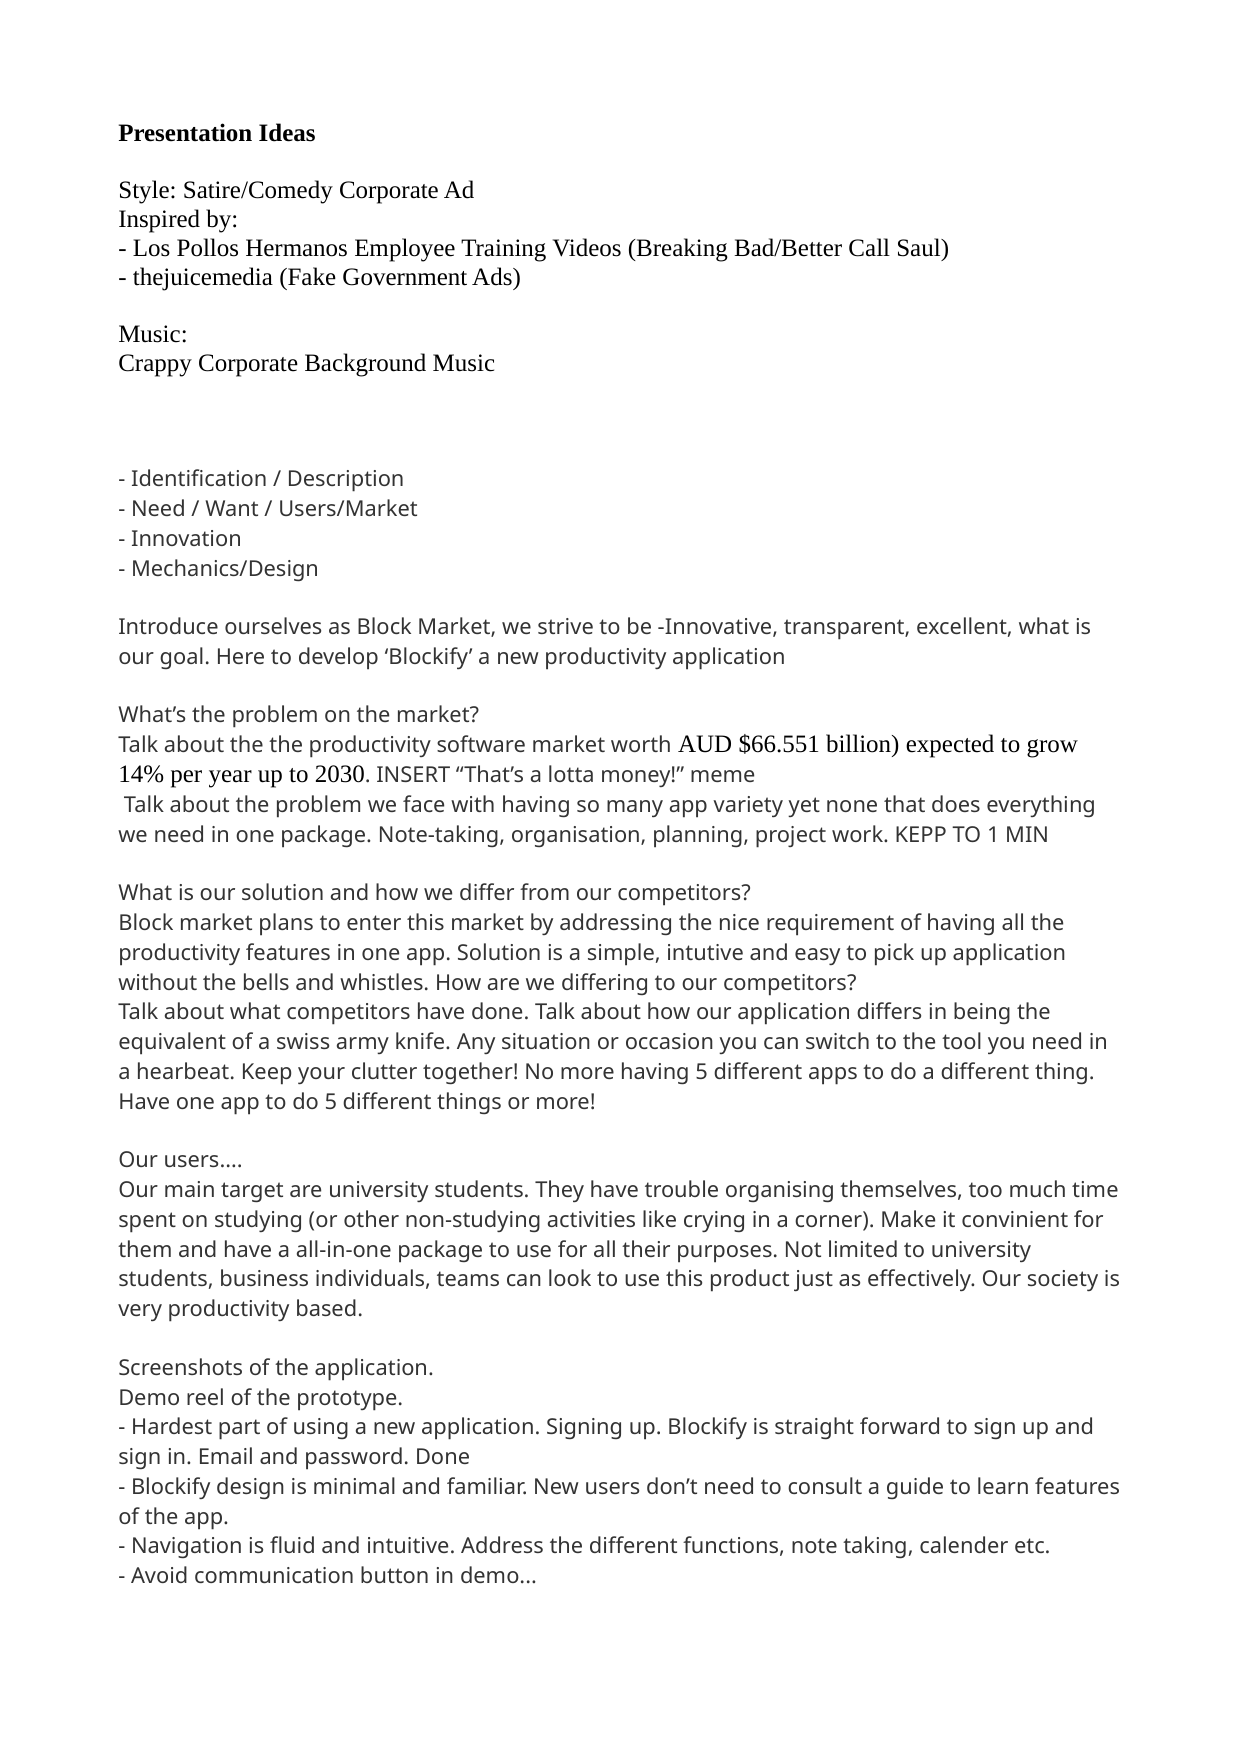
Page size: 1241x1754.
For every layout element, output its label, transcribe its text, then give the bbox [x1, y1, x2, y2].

text Presentation Ideas [118, 118, 1122, 147]
text - Hardest part of using a new application. Signing up. Blockify is straight forward to sign up and sign in. Email and password. Done [118, 1411, 1122, 1471]
text - Avoid communication button in demo... [118, 1560, 1122, 1590]
text Talk about the the productivity software market worth AUD $66.551 billion) expected to grow 14% per year up to 2030. INSERT “That’s a lotta money!” meme [118, 729, 1122, 789]
text Screenshots of the application. [118, 1352, 1122, 1381]
text - thejuicemedia (Fake Government Ads) [118, 262, 1122, 291]
text Talk about the problem we face with having so many app variety yet none that does everything we need in one package. Note-taking, organisation, planning, project work. KEPP TO 1 MIN [118, 789, 1122, 848]
text What’s the problem on the market? [118, 699, 1122, 729]
text Inspired by: [118, 204, 1122, 233]
text Style: Satire/Comedy Corporate Ad [118, 176, 1122, 204]
text What is our solution and how we differ from our competitors? [118, 877, 1122, 907]
text - Blockify design is minimal and familiar. New users don’t need to consult a guide to learn features of the app. [118, 1471, 1122, 1530]
text Block market plans to enter this market by addressing the nice requirement of having all the productivity features in one app. Solution is a simple, intutive and easy to pick up application without the bells and whistles. How are we differing to our competitors? [118, 907, 1122, 996]
text - Los Pollos Hermanos Employee Training Videos (Breaking Bad/Better Call Saul) [118, 233, 1122, 262]
text Crappy Corporate Background Music [118, 348, 1122, 377]
text - Navigation is fluid and intuitive. Address the different functions, note taking, calender etc. [118, 1530, 1122, 1560]
text Talk about what competitors have done. Talk about how our application differs in being the equivalent of a swiss army knife. Any situation or occasion you can switch to the tool you need in a hearbeat. Keep your clutter together! No more having 5 different apps to do a different thing. Have one app to do 5 different things or more! [118, 996, 1122, 1115]
text Introduce ourselves as Block Market, we strive to be -Innovative, transparent, excellent, what is our goal. Here to develop ‘Blockify’ a new productivity application [118, 611, 1122, 671]
text Our users…. [118, 1144, 1122, 1174]
text Music: [118, 319, 1122, 348]
text Our main target are university students. They have trouble organising themselves, too much time spent on studying (or other non-studying activities like crying in a corner). Make it convinient for them and have a all-in-one package to use for all their purposes. Not limited to university students, business individuals, teams can look to use this product just as effectively. Our society is very productivity based. [118, 1174, 1122, 1323]
text - Identification / Description - Need / Want / Users/Market - Innovation - Mechanics/Design [118, 463, 1122, 582]
text Demo reel of the prototype. [118, 1381, 1122, 1411]
